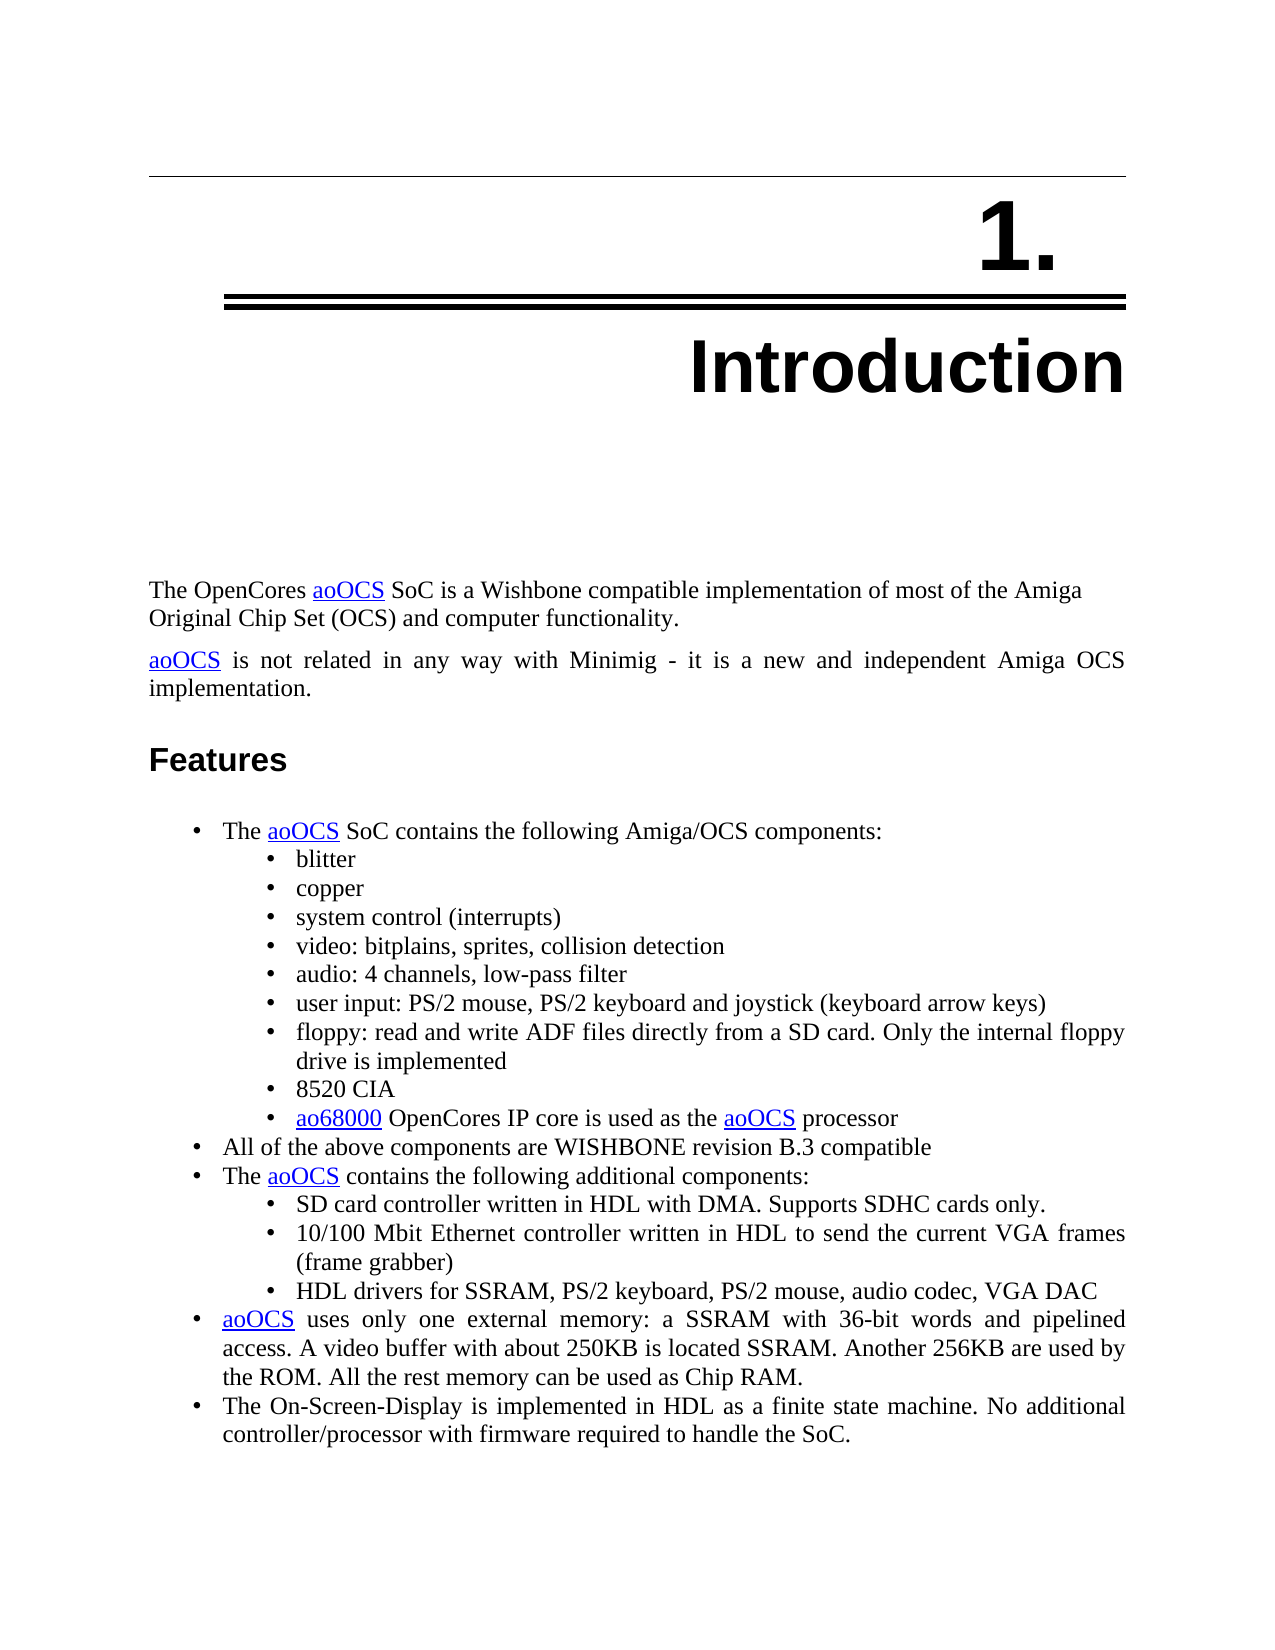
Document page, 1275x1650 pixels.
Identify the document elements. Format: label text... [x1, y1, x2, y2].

list HDL drivers for SSRAM, PS/2 keyboard, PS/2 mouse, audio codec, VGA DAC [266, 1276, 1126, 1304]
list 10/100 Mbit Ethernet controller written in HDL to send the current VGA frames (frame grabber) [266, 1218, 1126, 1276]
list copper [266, 873, 1126, 902]
list ao68000 OpenCores IP core is used as the aoOCS processor [266, 1103, 1126, 1132]
list system control (interrupts) [266, 902, 1126, 931]
list blitter [266, 844, 1126, 873]
text aoOCS is not related in any way with Minimig - it is a new and independent Amiga OCS implementation. [148, 645, 1126, 702]
list aoOCS uses only one external memory: a SSRAM with 36-bit words and pipelined access. A video buffer with about 250KB is located SSRAM. Another 256KB are used by the ROM. All the rest memory can be used as Chip RAM. [193, 1304, 1126, 1391]
text The OpenCores aoOCS SoC is a Wishbone compatible implementation of most of the Amiga Original Chip Set (OCS) and computer functionality. [148, 575, 1126, 632]
subtitle Introduction [148, 322, 1126, 408]
list floppy: read and write ADF files directly from a SD card. Only the internal floppy drive is implemented [266, 1017, 1126, 1074]
list 8520 CIA [266, 1074, 1126, 1103]
list All of the above components are WISHBONE revision B.3 compatible [193, 1132, 1126, 1161]
list audio: 4 channels, low-pass filter [266, 959, 1126, 988]
list user input: PS/2 mouse, PS/2 keyboard and joystick (keyboard arrow keys) [266, 988, 1126, 1017]
list The On-Screen-Display is implemented in HDL as a finite state machine. No additional controller/processor with firmware required to handle the SoC. [193, 1391, 1126, 1448]
list The aoOCS SoC contains the following Amiga/OCS components: [193, 816, 1126, 844]
subtitle Features [148, 740, 1126, 778]
list The aoOCS contains the following additional components: [193, 1161, 1126, 1189]
list video: bitplains, sprites, collision detection [266, 931, 1126, 959]
list SD card controller written in HDL with DMA. Supports SDHC cards only. [266, 1189, 1126, 1218]
